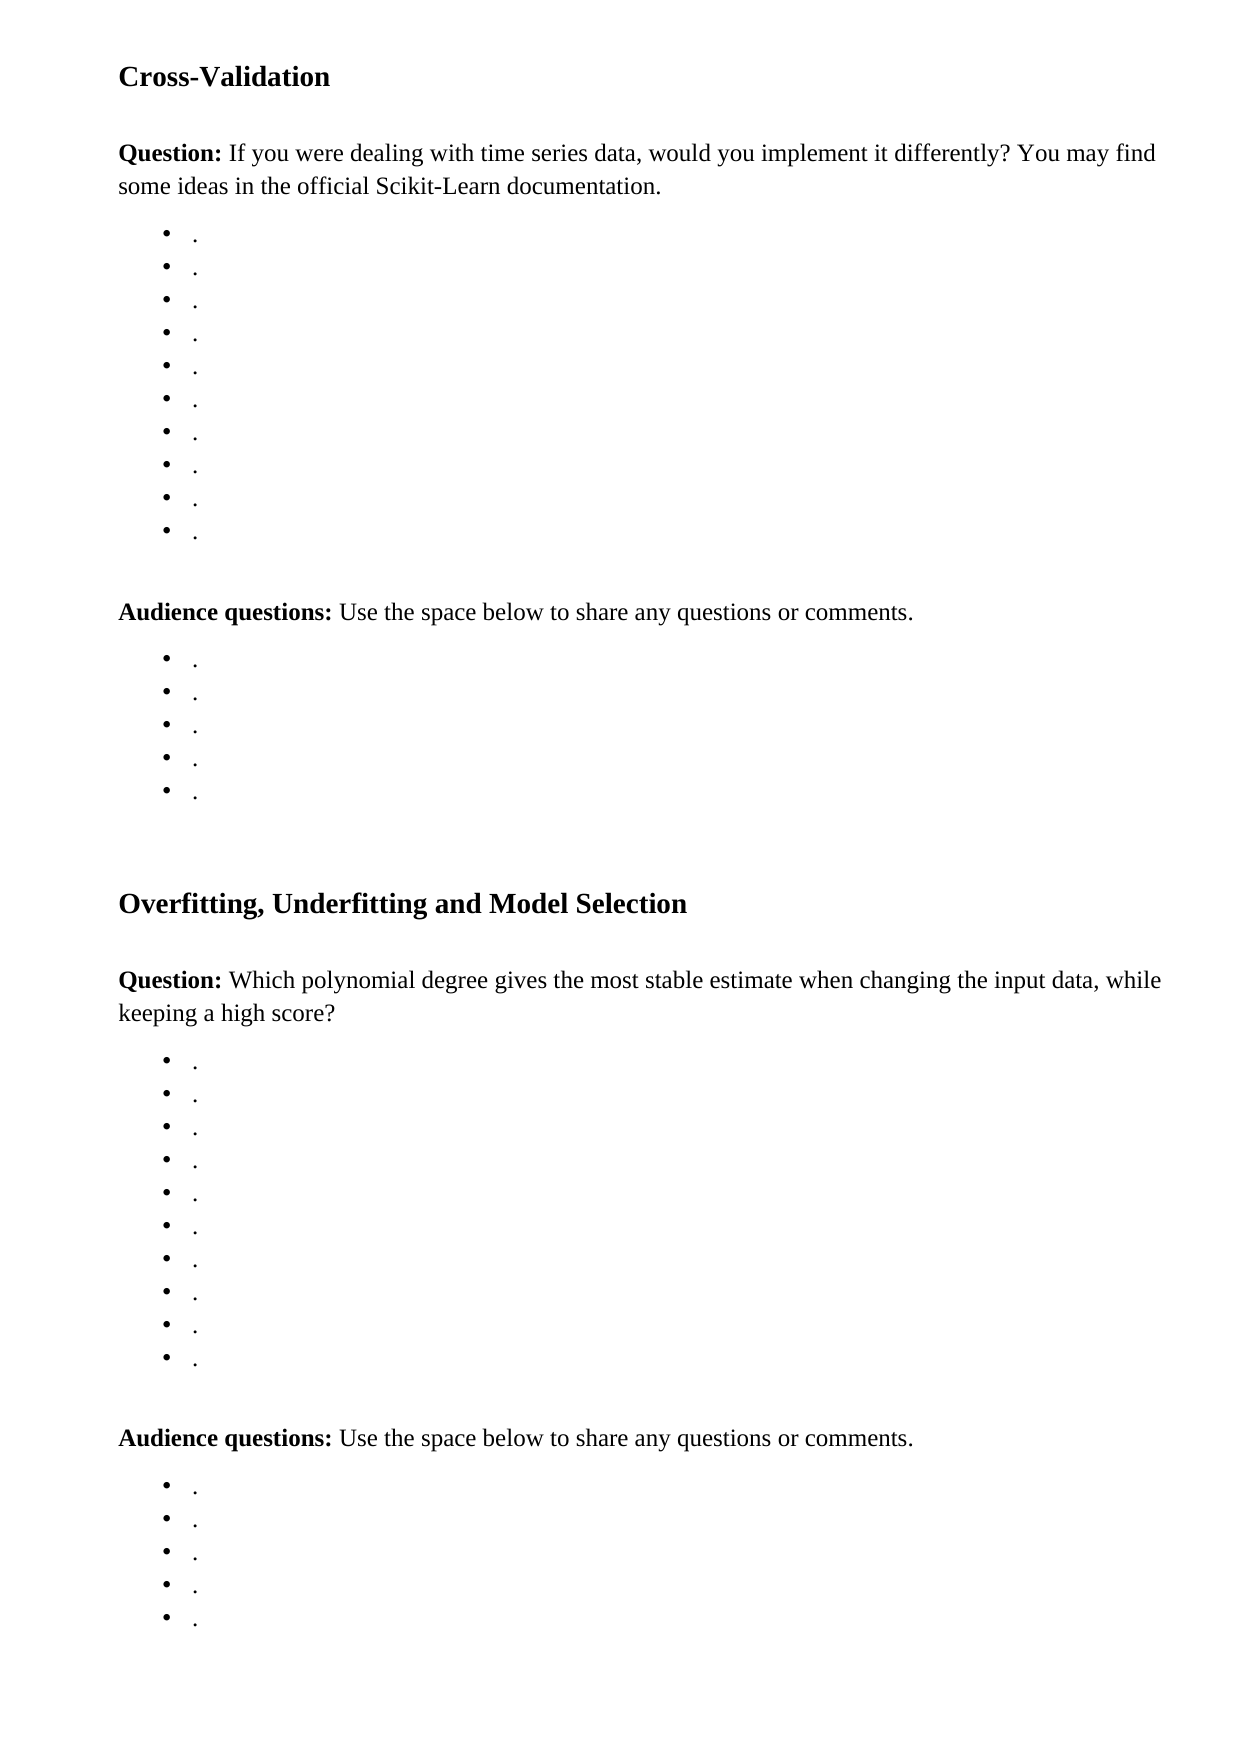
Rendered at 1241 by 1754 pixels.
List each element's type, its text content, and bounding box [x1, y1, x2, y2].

list . [162, 1277, 1181, 1306]
list . [162, 1603, 1181, 1632]
text Audience questions: Use the space below to share any questions or comments. [118, 1391, 1181, 1452]
list . [162, 252, 1181, 281]
subtitle Overfitting, Underfitting and Model Selection [118, 886, 1181, 919]
list . [162, 384, 1181, 413]
list . [162, 450, 1181, 479]
list . [162, 1343, 1181, 1372]
list . [162, 644, 1181, 673]
list . [162, 1145, 1181, 1173]
list . [162, 1178, 1181, 1207]
list . [162, 417, 1181, 446]
list . [162, 776, 1181, 805]
list . [162, 710, 1181, 739]
list . [162, 677, 1181, 706]
text Audience questions: Use the space below to share any questions or comments. [118, 563, 1181, 625]
list . [162, 1046, 1181, 1074]
list . [162, 1244, 1181, 1273]
list . [162, 483, 1181, 512]
list . [162, 285, 1181, 313]
list . [162, 516, 1181, 545]
subtitle Cross-Validation [118, 59, 1181, 93]
list . [162, 219, 1181, 247]
list . [162, 1471, 1181, 1500]
list . [162, 318, 1181, 347]
list . [162, 1310, 1181, 1339]
list . [162, 743, 1181, 772]
text Question: Which polynomial degree gives the most stable estimate when changing the input data, while keeping a high score? [118, 932, 1181, 1027]
list . [162, 1079, 1181, 1107]
list . [162, 351, 1181, 379]
text Question: If you were dealing with time series data, would you implement it differently? You may find some ideas in the official Scikit-Learn documentation. [118, 105, 1181, 200]
list . [162, 1211, 1181, 1239]
list . [162, 1570, 1181, 1599]
list . [162, 1504, 1181, 1533]
list . [162, 1537, 1181, 1566]
list . [162, 1112, 1181, 1141]
